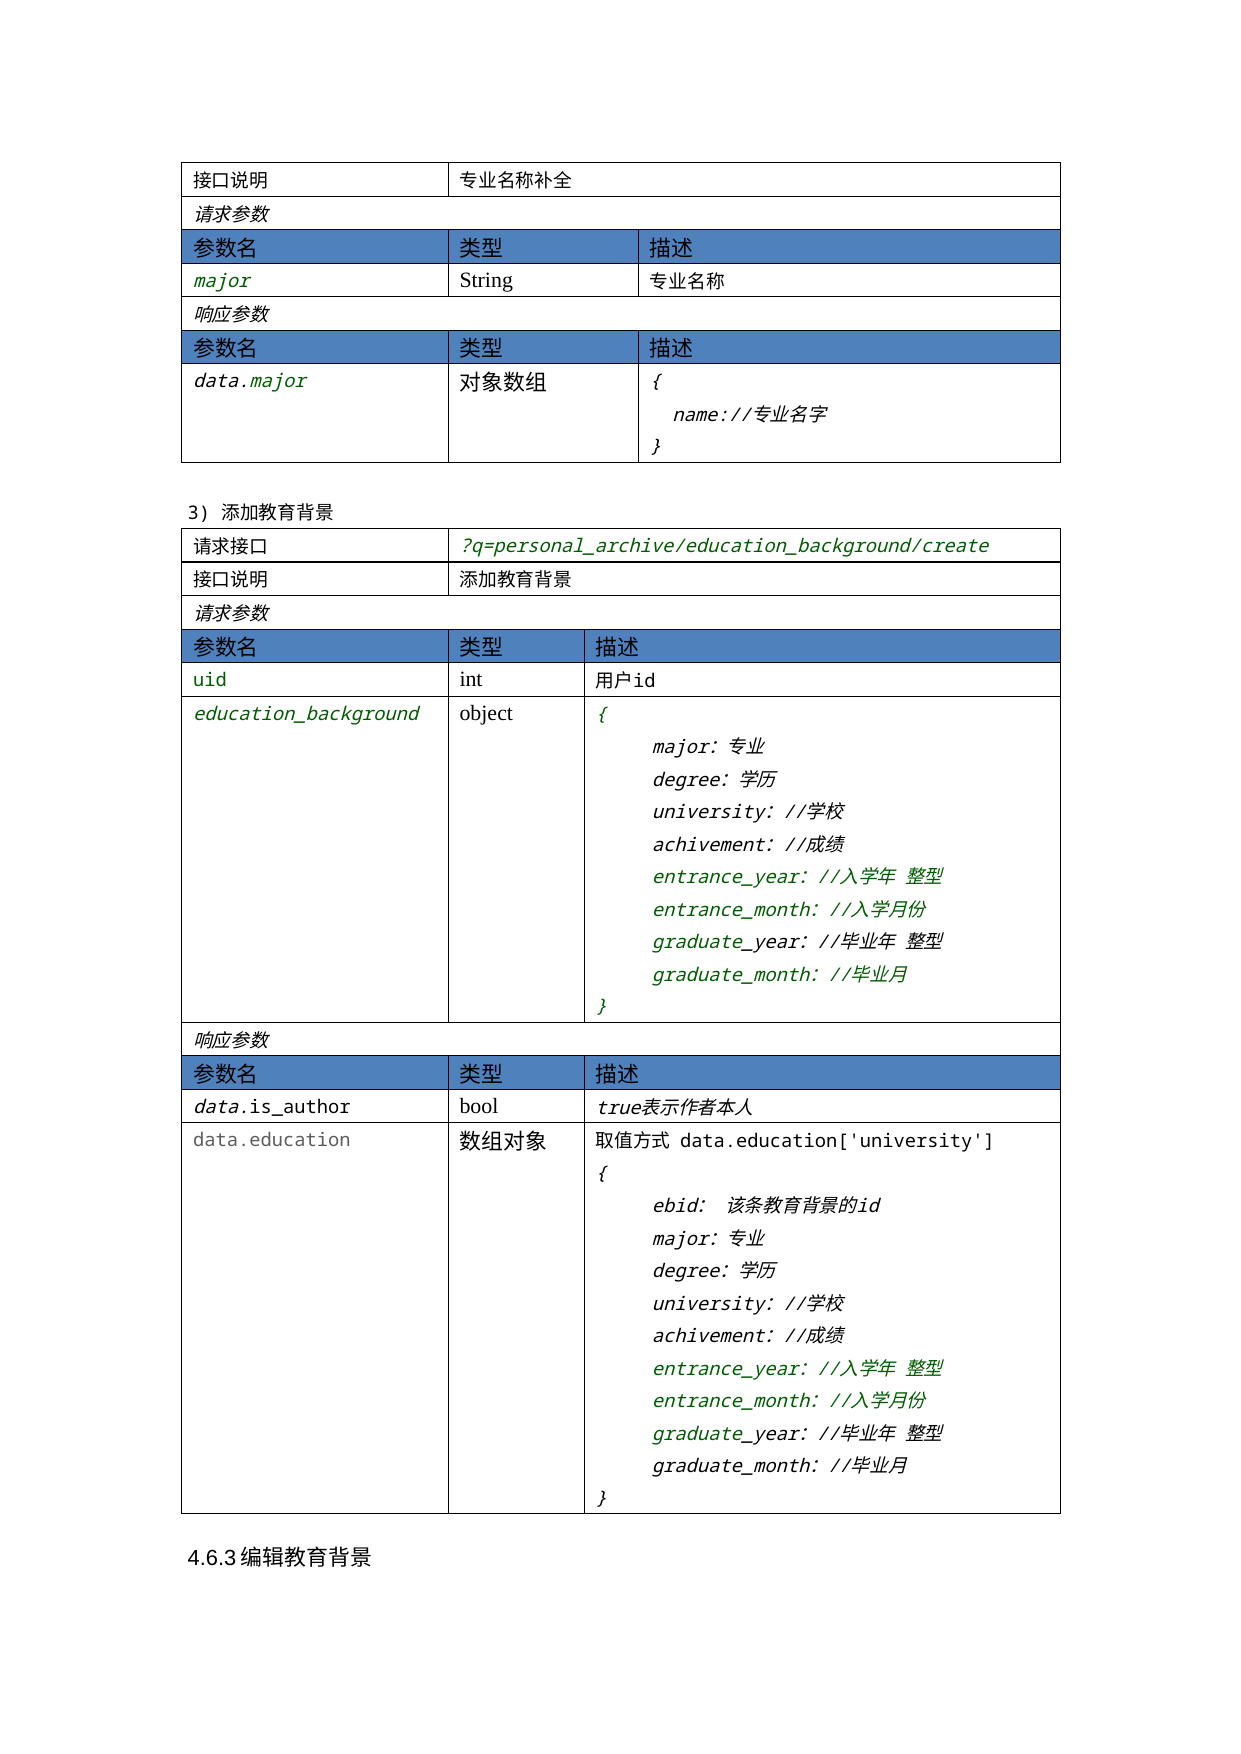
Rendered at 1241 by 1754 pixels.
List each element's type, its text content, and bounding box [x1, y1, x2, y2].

table_cell 类型 [449, 331, 638, 363]
table_cell 接口说明 [182, 563, 448, 595]
table_cell 响应参数 [182, 297, 1060, 330]
table_cell String [449, 264, 638, 296]
table_header 请求接口 [182, 529, 448, 561]
table_cell 专业名称补全 [449, 163, 1060, 196]
table_cell 参数名 [182, 331, 448, 363]
table_cell true表示作者本人 [585, 1090, 1060, 1122]
table_cell 接口说明 [182, 163, 448, 196]
table_cell 用户id [585, 663, 1060, 696]
table_cell object [449, 697, 584, 1022]
table_cell 描述 [639, 331, 1060, 363]
text 3) 添加教育背景 [187, 495, 1053, 528]
table_cell 请求参数 [182, 197, 1060, 229]
table_cell 请求参数 [182, 596, 1060, 628]
table_cell 类型 [449, 1056, 584, 1089]
table_cell data.education [182, 1123, 448, 1513]
table_cell education_background [182, 697, 448, 1022]
table_cell 数组对象 [449, 1123, 584, 1513]
table_cell 对象数组 [449, 364, 638, 462]
table_cell 专业名称 [639, 264, 1060, 296]
table_cell bool [449, 1090, 584, 1122]
table_cell 描述 [639, 230, 1060, 263]
table_cell 描述 [585, 630, 1060, 662]
table_cell { name://专业名字 } [639, 364, 1060, 462]
table_cell uid [182, 663, 448, 696]
table_cell data.major [182, 364, 448, 462]
table_cell data.is_author [182, 1090, 448, 1122]
table_cell 参数名 [182, 1056, 448, 1089]
table_cell 类型 [449, 630, 584, 662]
table_cell 响应参数 [182, 1023, 1060, 1055]
text 4.6.3编辑教育背景 [187, 1539, 1053, 1572]
table_cell 类型 [449, 230, 638, 263]
table_cell { major：专业 degree：学历 university：//学校 achivement：//成绩 entrance_year：//入学年 整型 entrance_month：//入学月份 graduate_year：//毕业年 整型 graduate_month：//毕业月 } [585, 697, 1060, 1022]
table_cell 取值方式 data.education['university'] { ebid： 该条教育背景的id major：专业 degree：学历 university：//学校 achivement：//成绩 entrance_year：//入学年 整型 entrance_month：//入学月份 graduate_year：//毕业年 整型 graduate_month：//毕业月 } [585, 1123, 1060, 1513]
table_cell 参数名 [182, 230, 448, 263]
table_cell major [182, 264, 448, 296]
table_cell 添加教育背景 [449, 563, 1060, 595]
table_cell int [449, 663, 584, 696]
table_header ?q=personal_archive/education_background/create [449, 529, 1060, 561]
table_cell 描述 [585, 1056, 1060, 1089]
table_cell 参数名 [182, 630, 448, 662]
